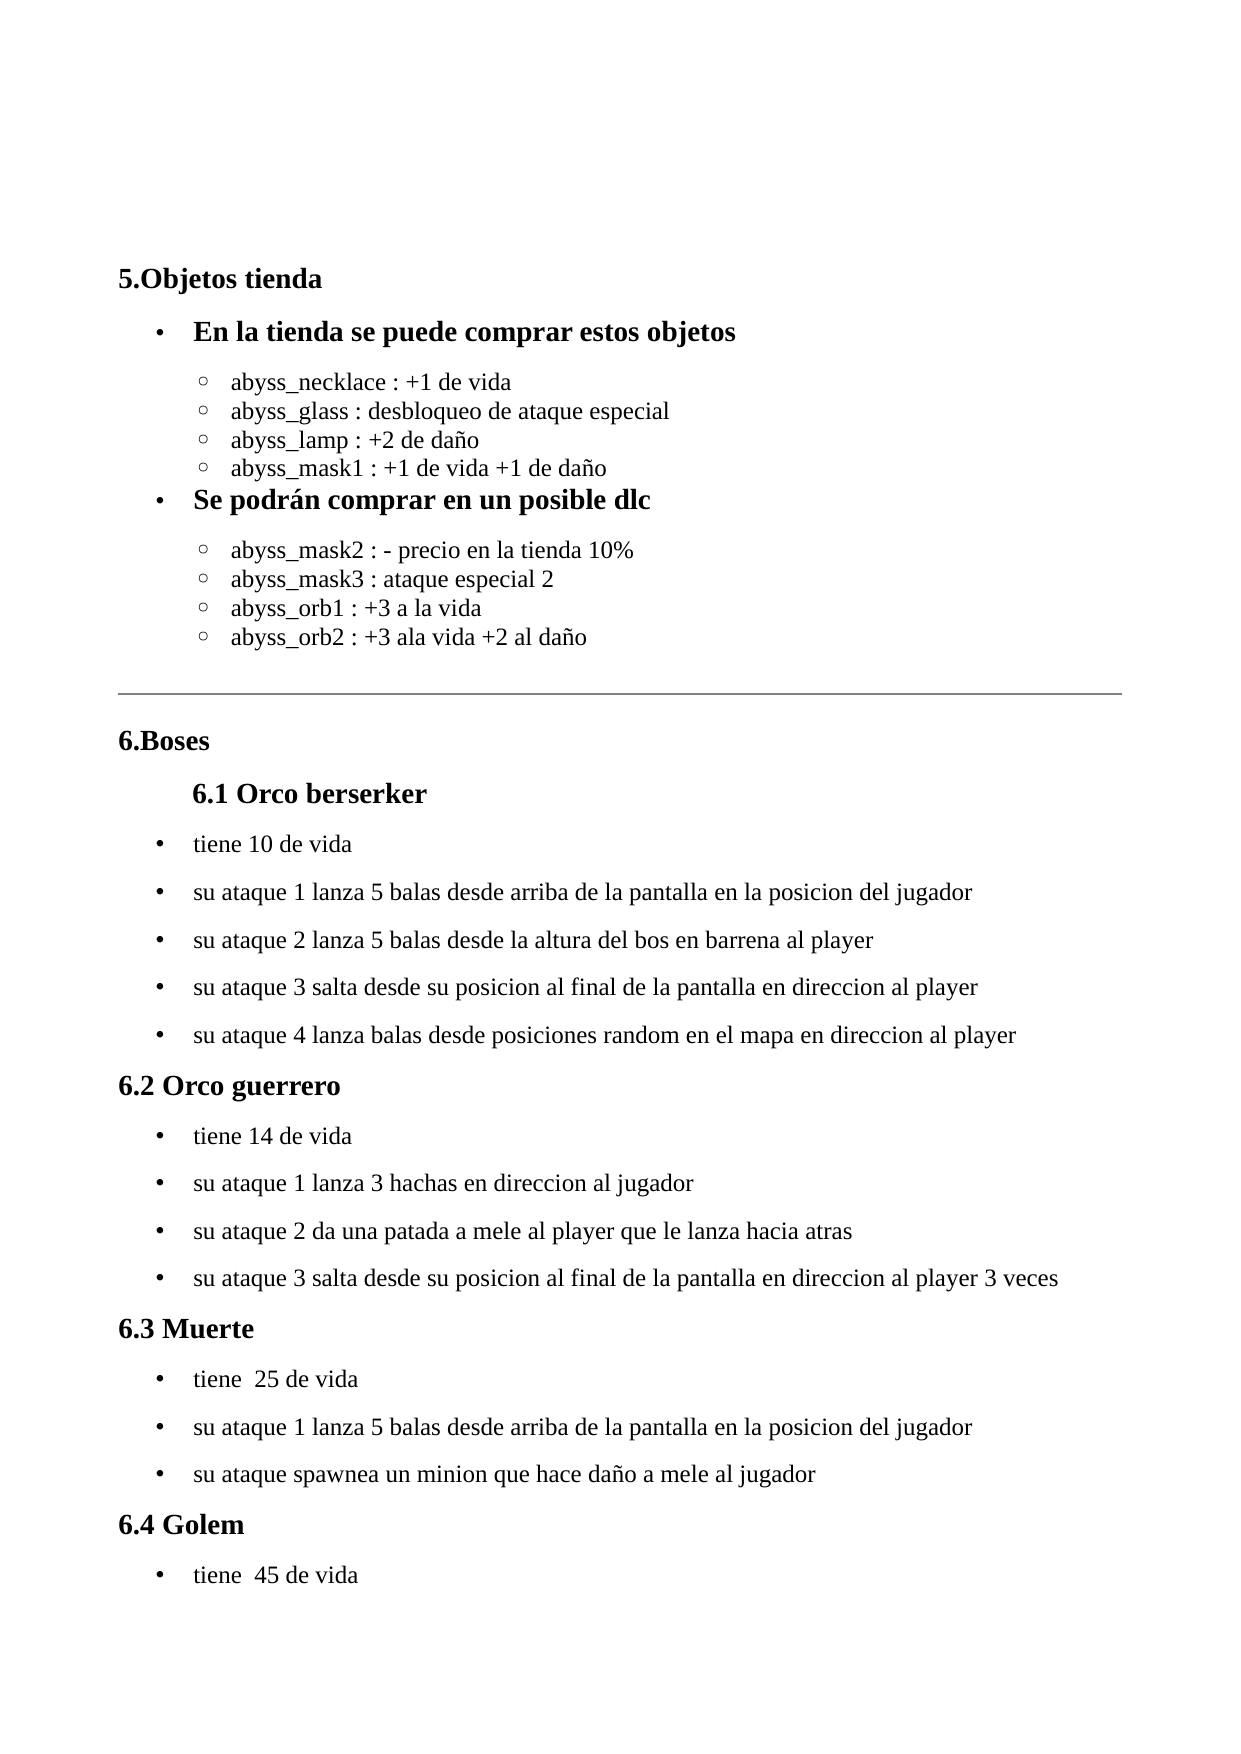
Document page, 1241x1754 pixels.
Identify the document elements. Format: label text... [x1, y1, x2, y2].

text 6.3 Muerte [118, 1311, 1122, 1345]
list En la tienda se puede comprar estos objetos [156, 314, 1122, 348]
list su ataque 1 lanza 5 balas desde arriba de la pantalla en la posicion del jugador [156, 877, 1122, 906]
list tiene 14 de vida [156, 1121, 1122, 1149]
list abyss_glass : desbloqueo de ataque especial [193, 396, 1122, 425]
list su ataque 1 lanza 5 balas desde arriba de la pantalla en la posicion del jugador [156, 1412, 1122, 1441]
list su ataque 3 salta desde su posicion al final de la pantalla en direccion al player 3 veces [156, 1263, 1122, 1292]
list abyss_mask3 : ataque especial 2 [193, 564, 1122, 593]
list Se podrán comprar en un posible dlc [156, 482, 1122, 516]
list su ataque 4 lanza balas desde posiciones random en el mapa en direccion al player [156, 1020, 1122, 1049]
text 6.1 Orco berserker [118, 776, 1122, 810]
list tiene 25 de vida [156, 1364, 1122, 1393]
list tiene 10 de vida [156, 829, 1122, 858]
list su ataque 3 salta desde su posicion al final de la pantalla en direccion al player [156, 972, 1122, 1001]
list su ataque 2 lanza 5 balas desde la altura del bos en barrena al player [156, 925, 1122, 953]
list su ataque 1 lanza 3 hachas en direccion al jugador [156, 1168, 1122, 1197]
list abyss_mask2 : - precio en la tienda 10% [193, 535, 1122, 564]
list abyss_orb2 : +3 ala vida +2 al daño [193, 622, 1122, 650]
list su ataque spawnea un minion que hace daño a mele al jugador [156, 1459, 1122, 1488]
list abyss_mask1 : +1 de vida +1 de daño [193, 453, 1122, 482]
text 6.Boses [118, 723, 1122, 757]
text 5.Objetos tienda [118, 261, 1122, 294]
text 6.4 Golem [118, 1507, 1122, 1541]
list su ataque 2 da una patada a mele al player que le lanza hacia atras [156, 1216, 1122, 1245]
list abyss_necklace : +1 de vida [193, 367, 1122, 396]
list abyss_lamp : +2 de daño [193, 425, 1122, 453]
list abyss_orb1 : +3 a la vida [193, 593, 1122, 622]
list tiene 45 de vida [156, 1560, 1122, 1589]
text 6.2 Orco guerrero [118, 1068, 1122, 1101]
